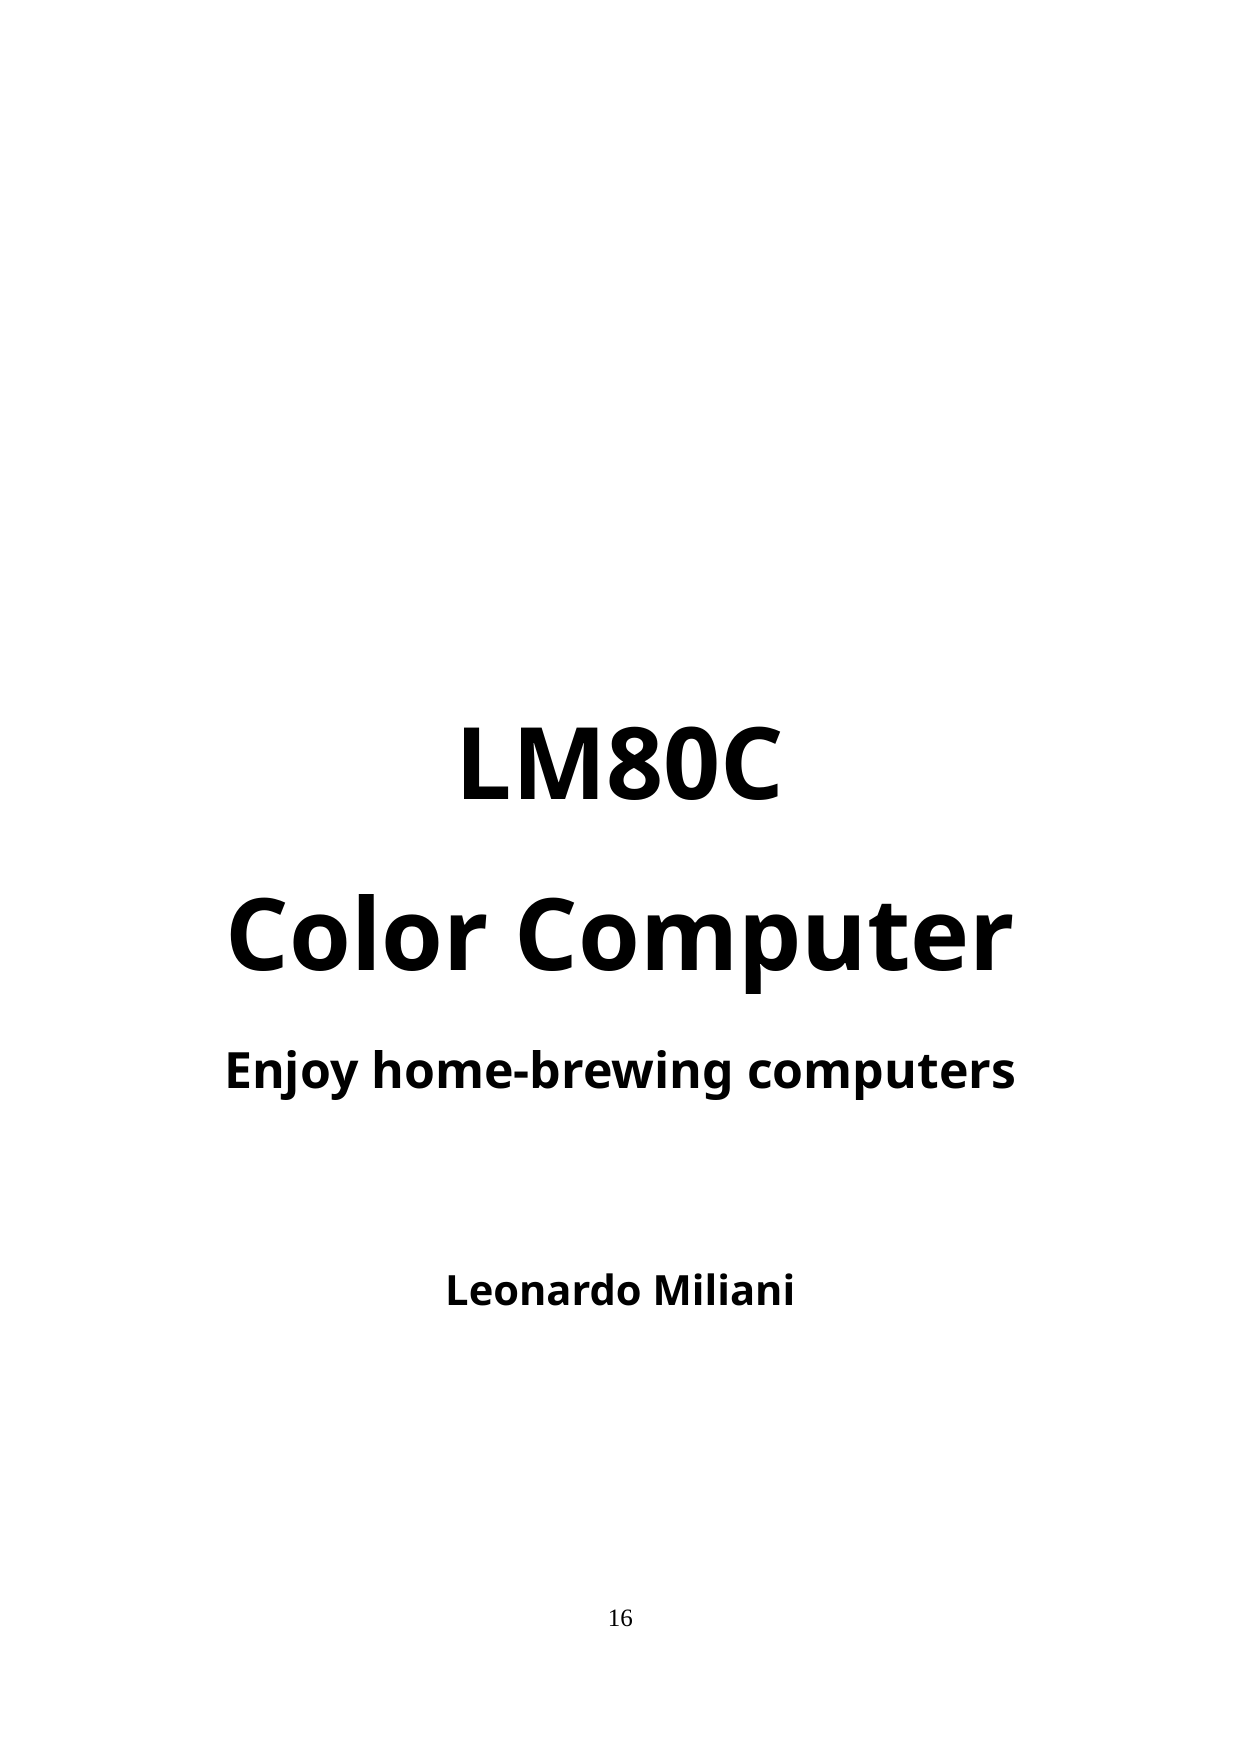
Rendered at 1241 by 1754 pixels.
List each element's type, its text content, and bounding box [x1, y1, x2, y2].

text Enjoy home-brewing computers [121, 1035, 1119, 1103]
text Color Computer [121, 863, 1119, 1000]
text Leonardo Miliani [121, 1261, 1119, 1318]
text LM80C [121, 692, 1119, 828]
